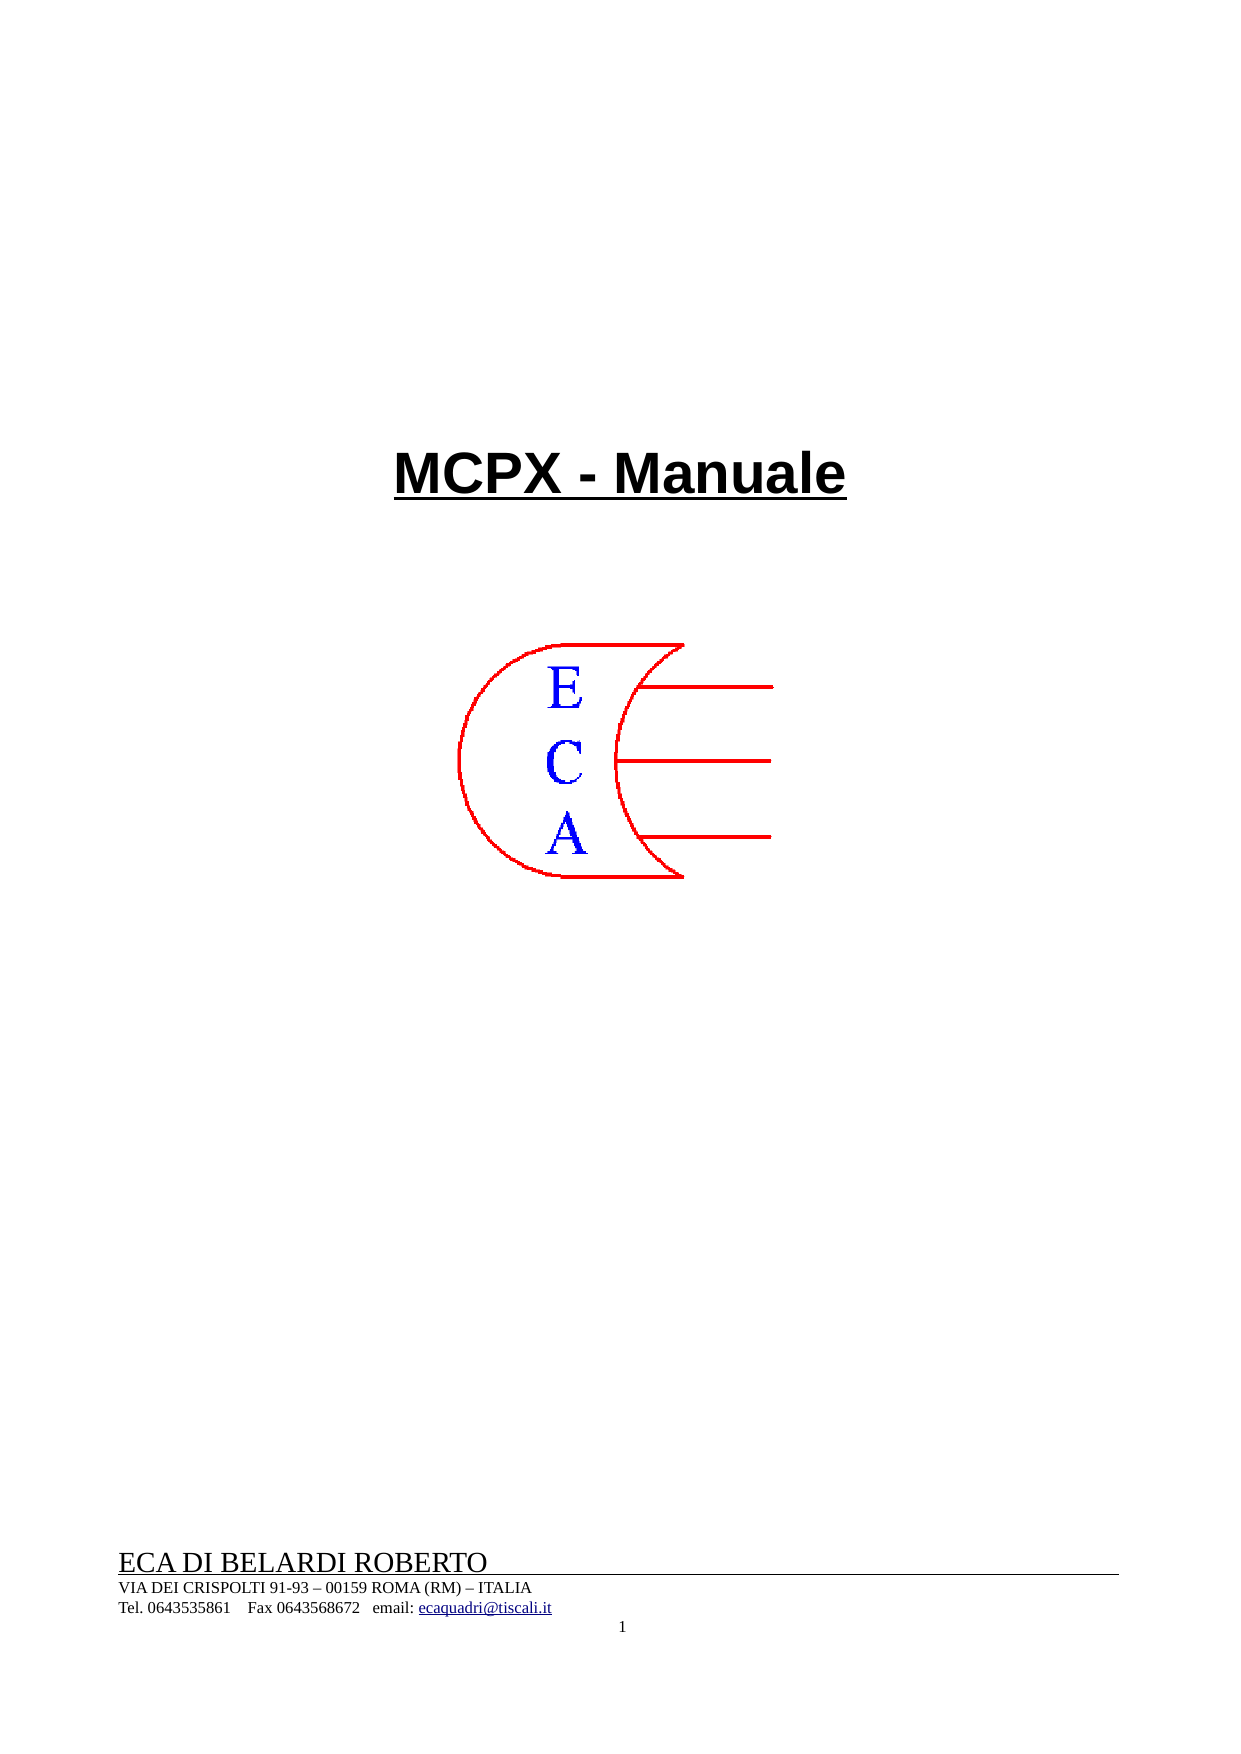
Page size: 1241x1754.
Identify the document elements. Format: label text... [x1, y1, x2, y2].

title MCPX - Manuale [118, 438, 1122, 506]
picture [330, 557, 915, 1012]
